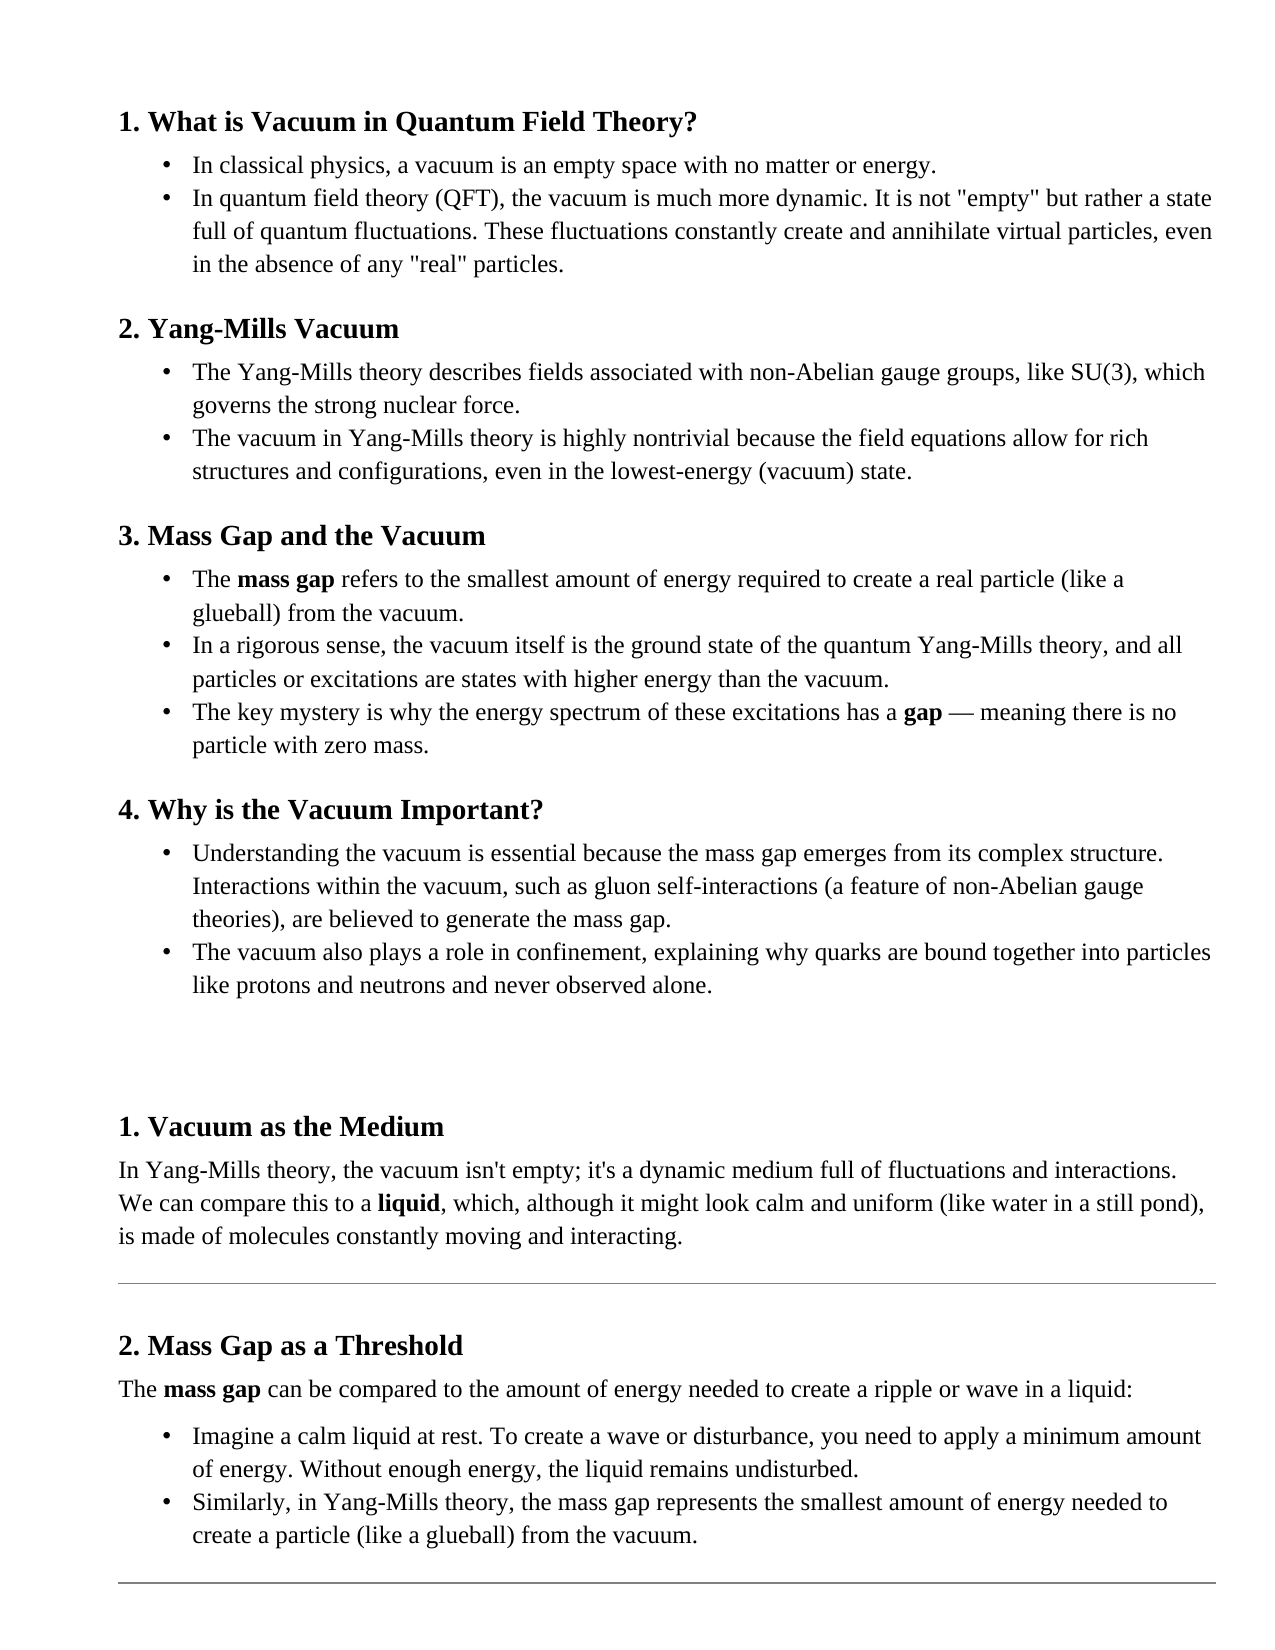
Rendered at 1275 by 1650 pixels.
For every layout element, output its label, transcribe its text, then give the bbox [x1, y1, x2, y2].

list The key mystery is why the energy spectrum of these excitations has a gap — meaning there is no particle with zero mass. [162, 697, 1216, 758]
subtitle 2. Mass Gap as a Threshold [118, 1328, 1216, 1361]
list In quantum field theory (QFT), the vacuum is much more dynamic. It is not "empty" but rather a state full of quantum fluctuations. These fluctuations constantly create and annihilate virtual particles, even in the absence of any "real" particles. [162, 183, 1216, 278]
text In Yang-Mills theory, the vacuum isn't empty; it's a dynamic medium full of fluctuations and interactions. We can compare this to a liquid, which, although it might look calm and uniform (like water in a still pond), is made of molecules constantly moving and interacting. [118, 1155, 1216, 1250]
subtitle 2. Yang-Mills Vacuum [118, 311, 1216, 345]
subtitle 4. Why is the Vacuum Important? [118, 792, 1216, 825]
list In a rigorous sense, the vacuum itself is the ground state of the quantum Yang-Mills theory, and all particles or excitations are states with higher energy than the vacuum. [162, 631, 1216, 692]
subtitle 1. What is Vacuum in Quantum Field Theory? [118, 104, 1216, 137]
list In classical physics, a vacuum is an empty space with no matter or energy. [162, 150, 1216, 179]
list The vacuum in Yang-Mills theory is highly nontrivial because the field equations allow for rich structures and configurations, even in the lowest-energy (vacuum) state. [162, 423, 1216, 485]
list Understanding the vacuum is essential because the mass gap emerges from its complex structure. Interactions within the vacuum, such as gluon self-interactions (a feature of non-Abelian gauge theories), are believed to generate the mass gap. [162, 838, 1216, 933]
subtitle 1. Vacuum as the Medium [118, 1109, 1216, 1143]
list The Yang-Mills theory describes fields associated with non-Abelian gauge groups, like SU(3), which governs the strong nuclear force. [162, 357, 1216, 419]
text The mass gap can be compared to the amount of energy needed to create a ripple or wave in a liquid: [118, 1374, 1216, 1402]
list Imagine a calm liquid at rest. To create a wave or disturbance, you need to apply a minimum amount of energy. Without enough energy, the liquid remains undisturbed. [162, 1421, 1216, 1483]
list The vacuum also plays a role in confinement, explaining why quarks are bound together into particles like protons and neutrons and never observed alone. [162, 937, 1216, 999]
list The mass gap refers to the smallest amount of energy required to create a real particle (like a glueball) from the vacuum. [162, 564, 1216, 626]
subtitle 3. Mass Gap and the Vacuum [118, 518, 1216, 552]
list Similarly, in Yang-Mills theory, the mass gap represents the smallest amount of energy needed to create a particle (like a glueball) from the vacuum. [162, 1487, 1216, 1549]
